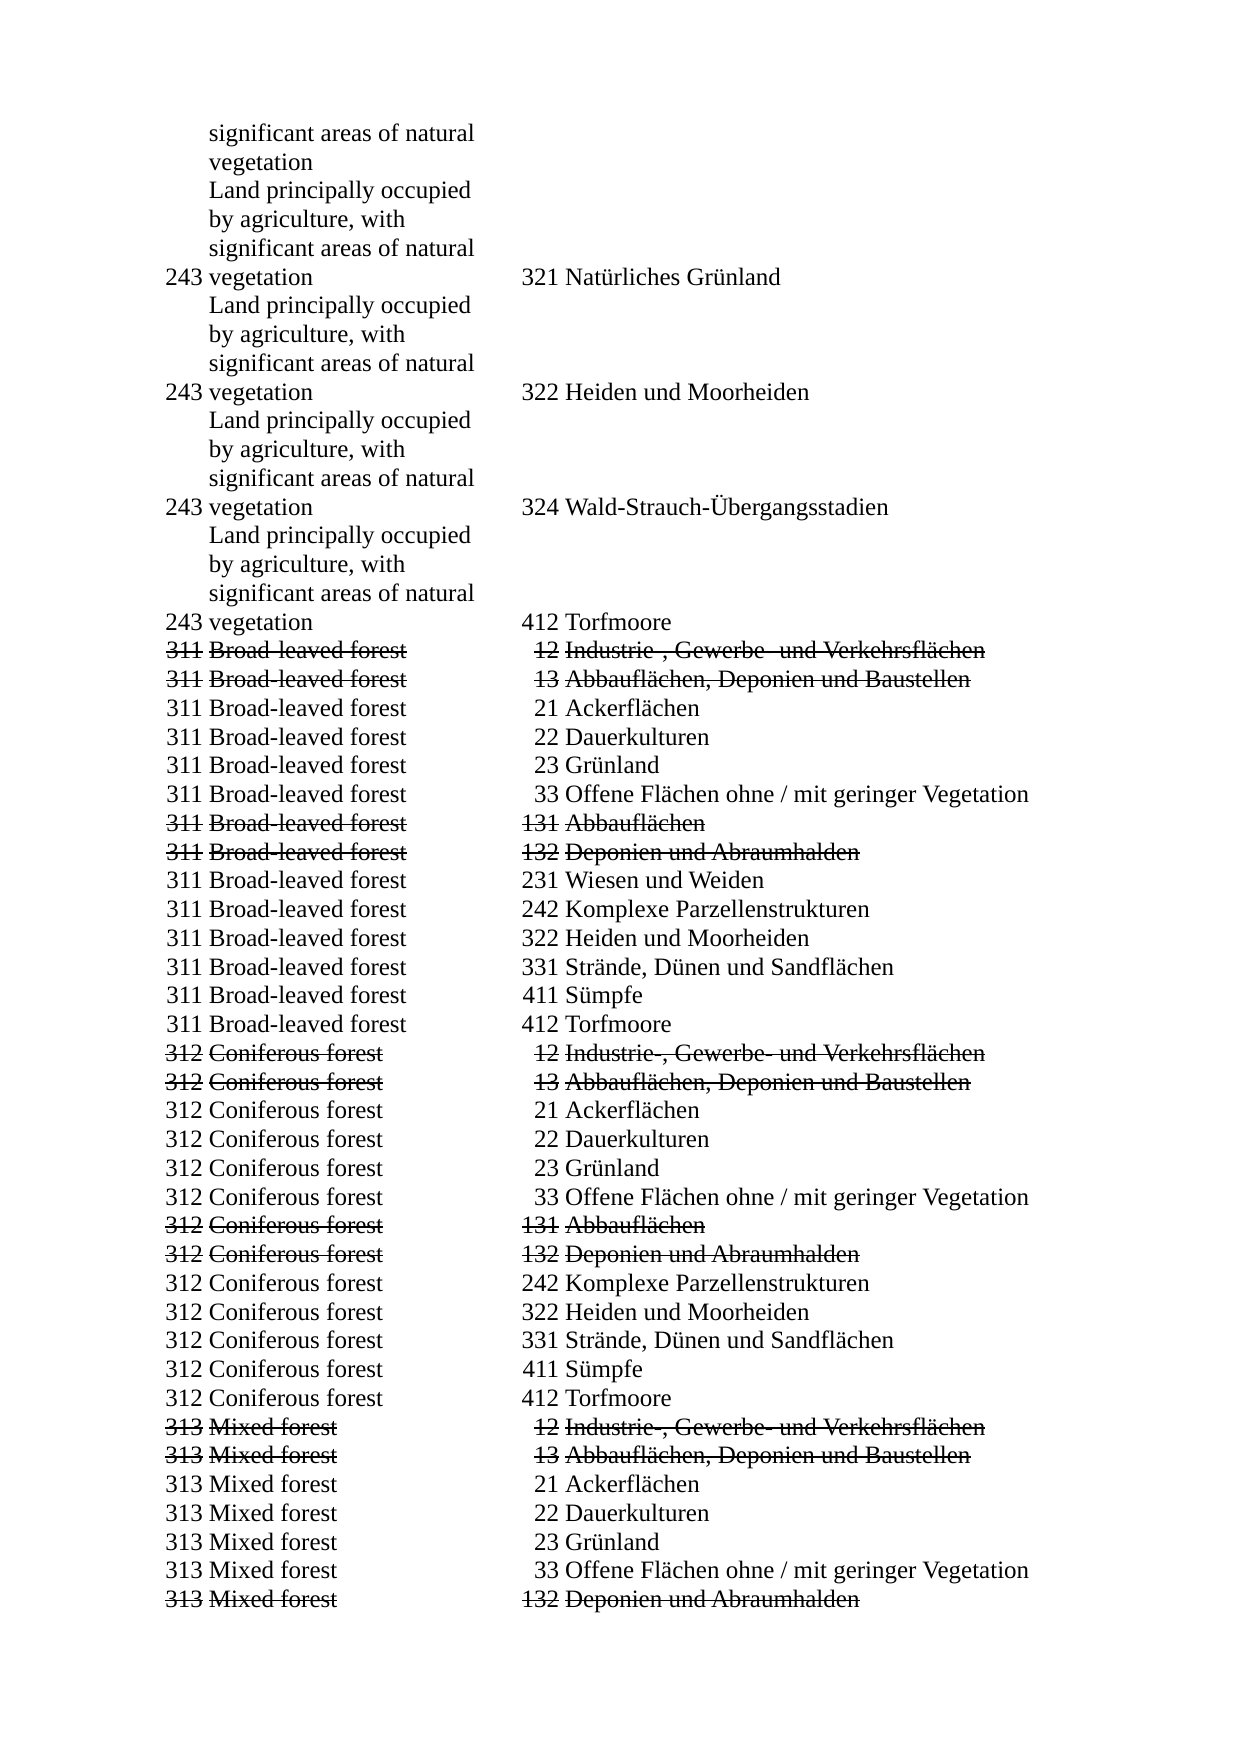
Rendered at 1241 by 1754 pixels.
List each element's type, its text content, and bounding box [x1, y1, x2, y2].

table_cell Broad-leaved forest [206, 894, 487, 923]
table_cell Komplexe Parzellenstrukturen [562, 1268, 1224, 1297]
table_cell 331 [487, 1326, 562, 1354]
table_cell Torfmoore [562, 1009, 1224, 1038]
table_cell Broad-leaved forest [206, 1009, 487, 1038]
table_cell Deponien und Abraumhalden [562, 1239, 1224, 1268]
table_cell 33 [487, 1556, 562, 1584]
table_cell 311 [112, 894, 206, 923]
table_cell Industrie-, Gewerbe- und Verkehrsflächen [562, 636, 1224, 664]
table_cell 411 [487, 1354, 562, 1383]
table_cell 131 [487, 1211, 562, 1239]
table_cell 21 [487, 1096, 562, 1124]
table_cell 313 [112, 1498, 206, 1527]
table_cell Broad-leaved forest [206, 722, 487, 751]
table_cell Wald-Strauch-Übergangsstadien [562, 406, 1224, 521]
table_cell Coniferous forest [206, 1326, 487, 1354]
table_cell Broad-leaved forest [206, 664, 487, 693]
table_cell 324 [487, 406, 562, 521]
table_cell [562, 118, 1224, 176]
table_cell 242 [487, 1268, 562, 1297]
table_cell 322 [487, 291, 562, 406]
table_cell 412 [487, 1009, 562, 1038]
table_cell 313 [112, 1556, 206, 1584]
table_cell 311 [112, 837, 206, 866]
table_cell 313 [112, 1527, 206, 1556]
table_cell Torfmoore [562, 521, 1224, 636]
table_cell 22 [487, 1124, 562, 1153]
table_cell Broad-leaved forest [206, 981, 487, 1009]
table_cell Ackerflächen [562, 1096, 1224, 1124]
table_cell Ackerflächen [562, 693, 1224, 722]
table_cell 231 [487, 866, 562, 894]
table_cell 12 [487, 636, 562, 664]
table_cell 12 [487, 1412, 562, 1441]
table_cell Abbauflächen [562, 1211, 1224, 1239]
table_cell 312 [112, 1067, 206, 1096]
table_cell 313 [112, 1441, 206, 1469]
table_cell Coniferous forest [206, 1239, 487, 1268]
table_cell Mixed forest [206, 1584, 487, 1613]
table_cell Grünland [562, 1153, 1224, 1182]
table_cell Wiesen und Weiden [562, 866, 1224, 894]
table_cell 312 [112, 1153, 206, 1182]
table_cell Heiden und Moorheiden [562, 1297, 1224, 1326]
table_cell Broad-leaved forest [206, 779, 487, 808]
table_cell Mixed forest [206, 1556, 487, 1584]
table_cell Komplexe Parzellenstrukturen [562, 894, 1224, 923]
table_cell 311 [112, 779, 206, 808]
table_cell Mixed forest [206, 1469, 487, 1498]
table_cell 312 [112, 1211, 206, 1239]
table_cell Offene Flächen ohne / mit geringer Vegetation [562, 1182, 1224, 1211]
table_cell Heiden und Moorheiden [562, 291, 1224, 406]
table_cell 21 [487, 1469, 562, 1498]
table_cell 13 [487, 664, 562, 693]
table_cell Abbauflächen [562, 808, 1224, 837]
table_cell 131 [487, 808, 562, 837]
table_cell Broad-leaved forest [206, 923, 487, 952]
table_cell 311 [112, 636, 206, 664]
table_cell Coniferous forest [206, 1067, 487, 1096]
table_cell 243 [112, 176, 206, 291]
table_cell 322 [487, 923, 562, 952]
table_cell Coniferous forest [206, 1124, 487, 1153]
table_cell 12 [487, 1038, 562, 1067]
table_cell Sümpfe [562, 981, 1224, 1009]
table_cell Coniferous forest [206, 1153, 487, 1182]
table_cell 313 [112, 1584, 206, 1613]
table_cell 311 [112, 722, 206, 751]
table_cell 331 [487, 952, 562, 981]
table_cell Strände, Dünen und Sandflächen [562, 952, 1224, 981]
table_cell 33 [487, 1182, 562, 1211]
table_cell 23 [487, 1153, 562, 1182]
table_cell Coniferous forest [206, 1268, 487, 1297]
table_cell Strände, Dünen und Sandflächen [562, 1326, 1224, 1354]
table_cell Heiden und Moorheiden [562, 923, 1224, 952]
table_cell 132 [487, 1239, 562, 1268]
table_cell 311 [112, 693, 206, 722]
table_cell 311 [112, 981, 206, 1009]
table_cell Dauerkulturen [562, 722, 1224, 751]
table_cell Land principally occupied by agriculture, with significant areas of natural vegetation [206, 521, 487, 636]
table_cell Ackerflächen [562, 1469, 1224, 1498]
table_cell Coniferous forest [206, 1354, 487, 1383]
table_cell 243 [112, 291, 206, 406]
table_cell Deponien und Abraumhalden [562, 1584, 1224, 1613]
table_cell Broad-leaved forest [206, 837, 487, 866]
table_cell 412 [487, 521, 562, 636]
table_cell 311 [112, 751, 206, 779]
table_cell 312 [112, 1297, 206, 1326]
table_cell Mixed forest [206, 1498, 487, 1527]
table_cell Grünland [562, 751, 1224, 779]
table_cell Broad-leaved forest [206, 636, 487, 664]
table_cell Coniferous forest [206, 1038, 487, 1067]
table_cell 23 [487, 751, 562, 779]
table_cell 412 [487, 1383, 562, 1412]
table_cell 243 [112, 521, 206, 636]
table_cell 312 [112, 1182, 206, 1211]
table_cell 132 [487, 837, 562, 866]
table_cell 312 [112, 1383, 206, 1412]
table_cell Land principally occupied by agriculture, with significant areas of natural vegetation [206, 176, 487, 291]
table_cell Land principally occupied by agriculture, with significant areas of natural vegetation [206, 291, 487, 406]
table_cell Mixed forest [206, 1441, 487, 1469]
table_cell 243 [112, 406, 206, 521]
table_cell 311 [112, 866, 206, 894]
table_cell 411 [487, 981, 562, 1009]
table_cell Dauerkulturen [562, 1498, 1224, 1527]
table_cell Sümpfe [562, 1354, 1224, 1383]
table_cell Industrie-, Gewerbe- und Verkehrsflächen [562, 1412, 1224, 1441]
table_cell 311 [112, 1009, 206, 1038]
table_cell Mixed forest [206, 1412, 487, 1441]
table_cell 132 [487, 1584, 562, 1613]
table_cell 311 [112, 923, 206, 952]
table_cell Dauerkulturen [562, 1124, 1224, 1153]
table_cell Natürliches Grünland [562, 176, 1224, 291]
table_cell Torfmoore [562, 1383, 1224, 1412]
table_cell Broad-leaved forest [206, 808, 487, 837]
table_cell Abbauflächen, Deponien und Baustellen [562, 1441, 1224, 1469]
table_cell 13 [487, 1067, 562, 1096]
table_cell 321 [487, 176, 562, 291]
table_cell 312 [112, 1124, 206, 1153]
table_cell Industrie-, Gewerbe- und Verkehrsflächen [562, 1038, 1224, 1067]
table_cell Deponien und Abraumhalden [562, 837, 1224, 866]
table_cell Coniferous forest [206, 1297, 487, 1326]
table_cell Broad-leaved forest [206, 952, 487, 981]
table_cell 311 [112, 952, 206, 981]
table_cell 13 [487, 1441, 562, 1469]
table_cell 322 [487, 1297, 562, 1326]
table_cell 21 [487, 693, 562, 722]
table_cell 313 [112, 1469, 206, 1498]
table_cell 311 [112, 664, 206, 693]
table_cell 313 [112, 1412, 206, 1441]
table_cell Land principally occupied by agriculture, with significant areas of natural vegetation [206, 406, 487, 521]
table_cell 22 [487, 1498, 562, 1527]
table_cell Grünland [562, 1527, 1224, 1556]
table_cell 312 [112, 1096, 206, 1124]
table_cell Mixed forest [206, 1527, 487, 1556]
table_cell Coniferous forest [206, 1211, 487, 1239]
table_cell Broad-leaved forest [206, 693, 487, 722]
table_cell 22 [487, 722, 562, 751]
table_cell Broad-leaved forest [206, 751, 487, 779]
table_cell 312 [112, 1326, 206, 1354]
table_cell 312 [112, 1038, 206, 1067]
table_cell Offene Flächen ohne / mit geringer Vegetation [562, 1556, 1224, 1584]
table_cell 23 [487, 1527, 562, 1556]
table_cell 312 [112, 1354, 206, 1383]
table_cell [487, 118, 562, 176]
table_cell Abbauflächen, Deponien und Baustellen [562, 664, 1224, 693]
table_cell 312 [112, 1268, 206, 1297]
table_cell Offene Flächen ohne / mit geringer Vegetation [562, 779, 1224, 808]
table_cell Coniferous forest [206, 1096, 487, 1124]
table_cell [112, 118, 206, 176]
table_cell 311 [112, 808, 206, 837]
table_cell Coniferous forest [206, 1383, 487, 1412]
table_cell Coniferous forest [206, 1182, 487, 1211]
table_cell significant areas of natural vegetation [206, 118, 487, 176]
table_cell 33 [487, 779, 562, 808]
table_cell Abbauflächen, Deponien und Baustellen [562, 1067, 1224, 1096]
table_cell 242 [487, 894, 562, 923]
table_cell 312 [112, 1239, 206, 1268]
table_cell Broad-leaved forest [206, 866, 487, 894]
